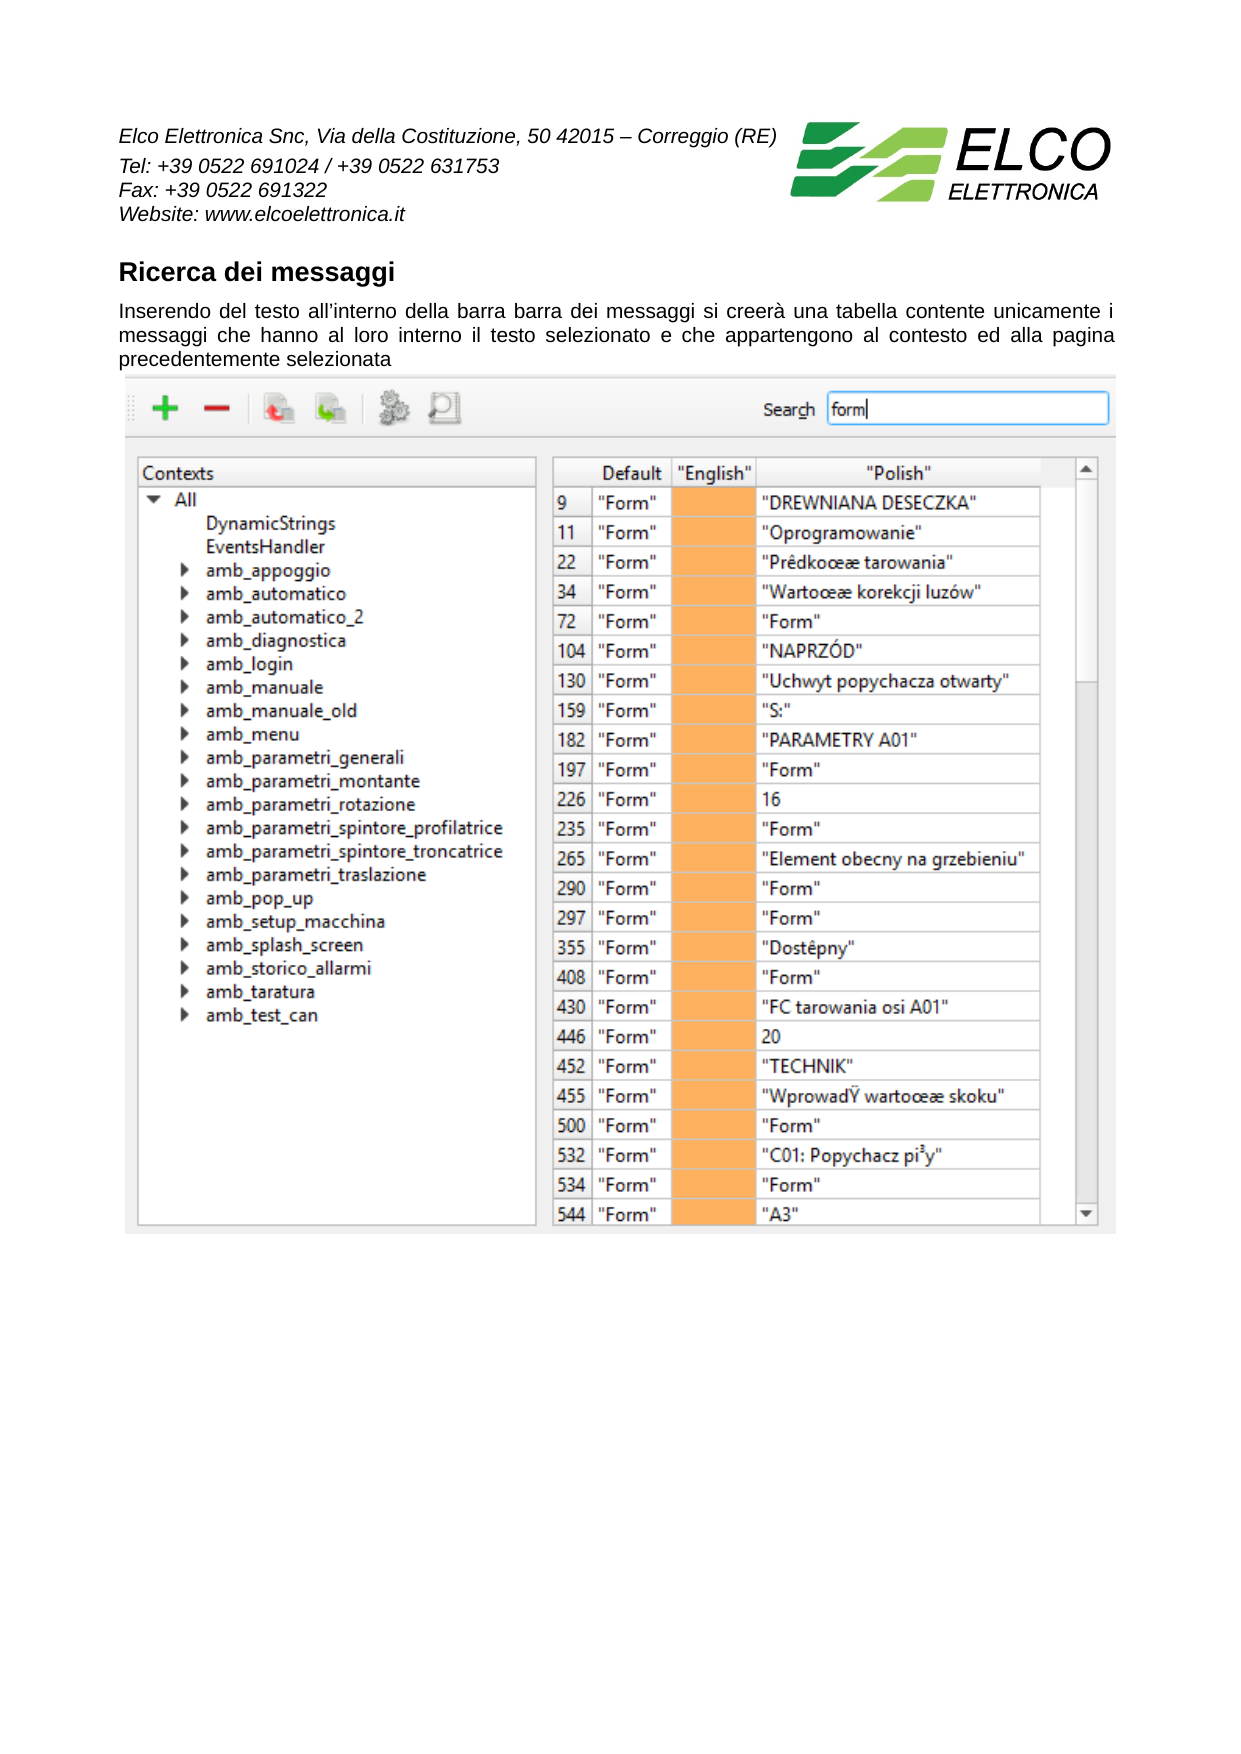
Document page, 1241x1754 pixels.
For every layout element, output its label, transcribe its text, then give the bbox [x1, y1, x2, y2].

picture [125, 374, 1116, 1234]
text Ricerca dei messaggi [118, 256, 1116, 287]
text Inserendo del testo all’interno della barra barra dei messaggi si creerà una tabella contente unicamente i messaggi che hanno al loro interno il testo selezionato e che appartengono al contesto ed alla pagina precedentemente selezionata [118, 299, 1116, 371]
picture [785, 106, 1122, 208]
